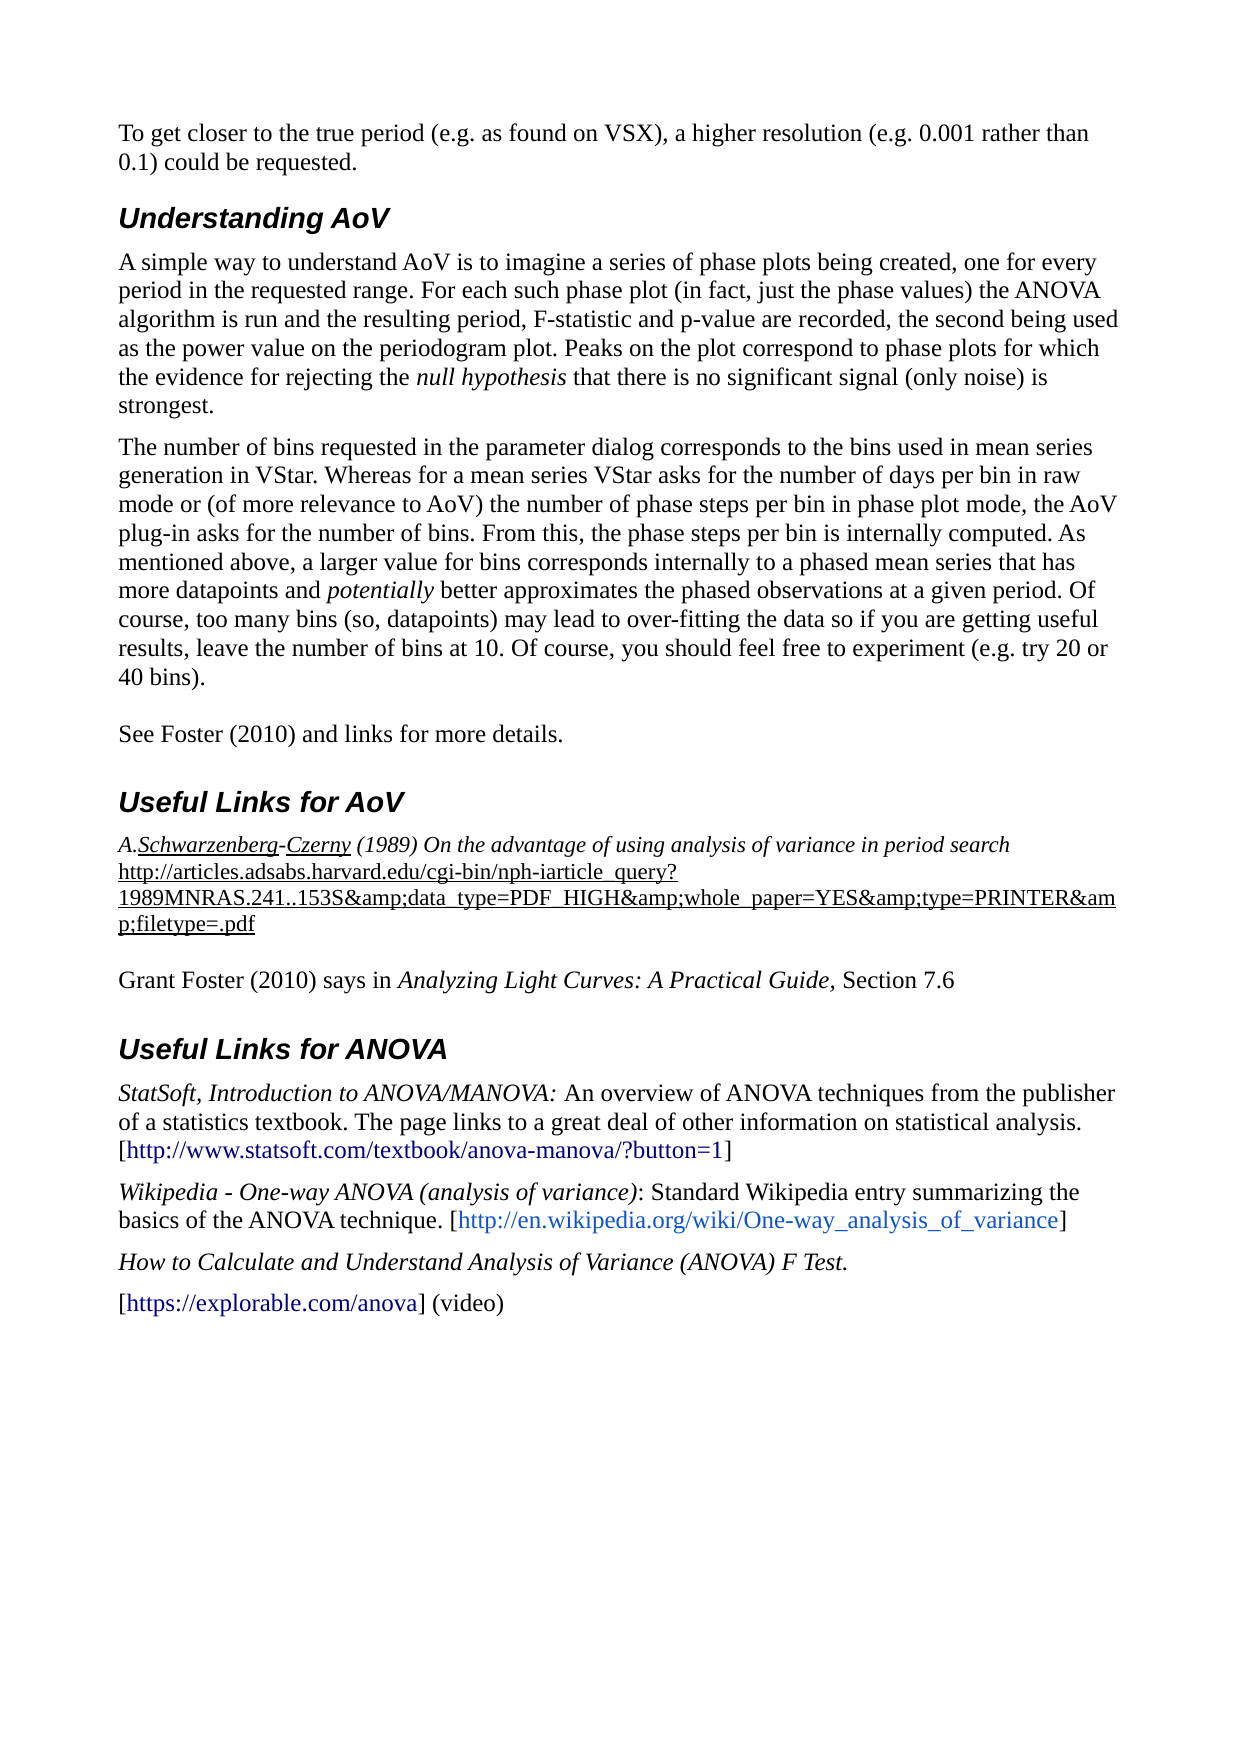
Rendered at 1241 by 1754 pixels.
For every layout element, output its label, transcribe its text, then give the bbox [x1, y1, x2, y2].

text http://articles.adsabs.harvard.edu/cgi-bin/nph-iarticle_query?1989MNRAS.241..153S&amp;data_type=PDF_HIGH&amp;whole_paper=YES&amp;type=PRINTER&amp;filetype=.pdf [118, 858, 1122, 937]
text To get closer to the true period (e.g. as found on VSX), a higher resolution (e.g. 0.001 rather than 0.1) could be requested. [118, 118, 1122, 176]
text See Foster (2010) and links for more details. [118, 719, 1122, 748]
subtitle Useful Links for ANOVA [118, 1032, 1122, 1065]
text A simple way to understand AoV is to imagine a series of phase plots being created, one for every period in the requested range. For each such phase plot (in fact, just the phase values) the ANOVA algorithm is run and the resulting period, F-statistic and p-value are recorded, the second being used as the power value on the periodogram plot. Peaks on the plot correspond to phase plots for which the evidence for rejecting the null hypothesis that there is no significant signal (only noise) is strongest. [118, 247, 1122, 419]
text StatSoft, Introduction to ANOVA/MANOVA: An overview of ANOVA techniques from the publisher of a statistics textbook. The page links to a great deal of other information on statistical analysis. [http://www.statsoft.com/textbook/anova-manova/?button=1] [118, 1078, 1122, 1164]
text The number of bins requested in the parameter dialog corresponds to the bins used in mean series generation in VStar. Whereas for a mean series VStar asks for the number of days per bin in raw mode or (of more relevance to AoV) the number of phase steps per bin in phase plot mode, the AoV plug-in asks for the number of bins. From this, the phase steps per bin is internally computed. As mentioned above, a larger value for bins corresponds internally to a phased mean series that has more datapoints and potentially better approximates the phased observations at a given period. Of course, too many bins (so, datapoints) may lead to over-fitting the data so if you are getting useful results, leave the number of bins at 10. Of course, you should feel free to experiment (e.g. try 20 or 40 bins). [118, 432, 1122, 690]
text [https://explorable.com/anova] (video) [118, 1288, 1122, 1317]
subtitle Useful Links for AoV [118, 785, 1122, 819]
text Grant Foster (2010) says in Analyzing Light Curves: A Practical Guide, Section 7.6 [118, 966, 1122, 994]
text How to Calculate and Understand Analysis of Variance (ANOVA) F Test. [118, 1247, 1122, 1275]
text A.Schwarzenberg-Czerny (1989) On the advantage of using analysis of variance in period search [118, 831, 1122, 858]
text Wikipedia - One-way ANOVA (analysis of variance): Standard Wikipedia entry summarizing the basics of the ANOVA technique. [http://en.wikipedia.org/wiki/One-way_analysis_of_variance] [118, 1177, 1122, 1234]
subtitle Understanding AoV [118, 201, 1122, 234]
